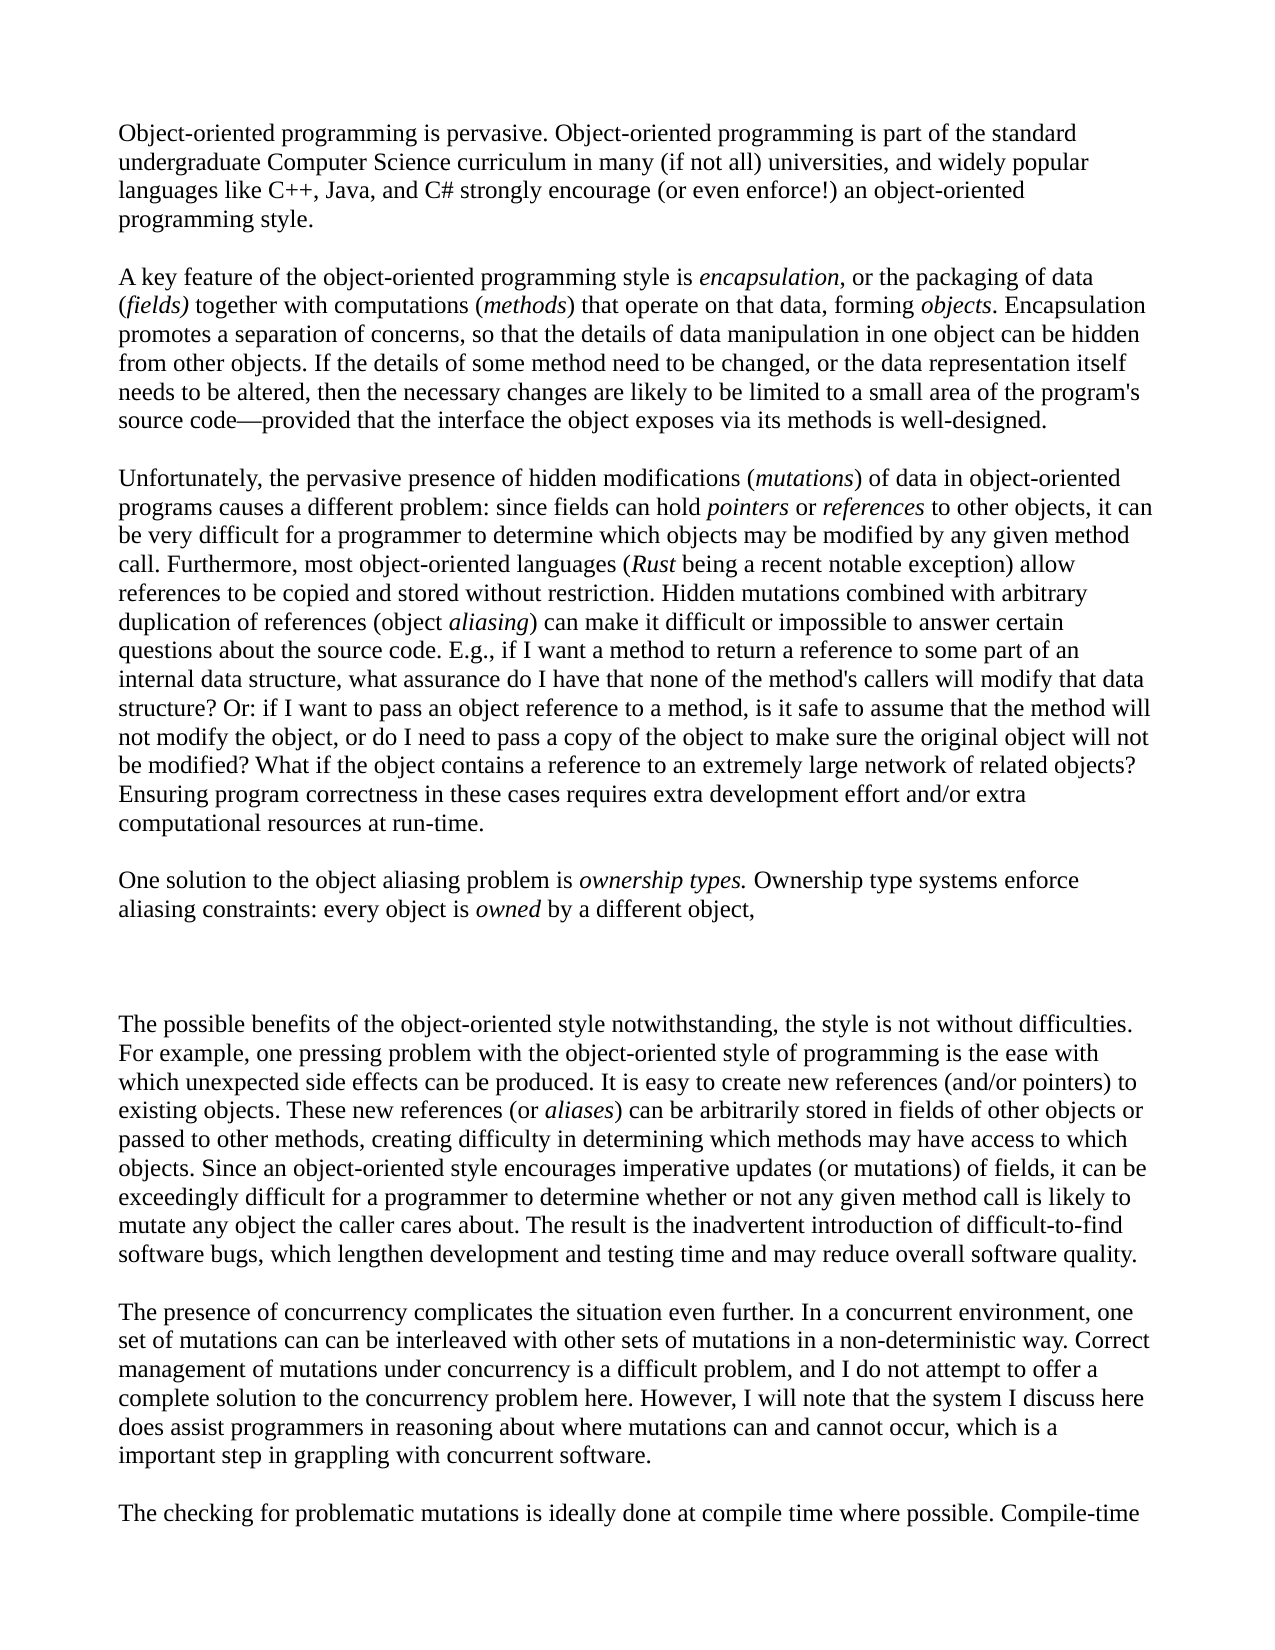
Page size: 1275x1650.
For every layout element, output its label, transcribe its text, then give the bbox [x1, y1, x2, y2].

text The presence of concurrency complicates the situation even further. In a concurrent environment, one set of mutations can can be interleaved with other sets of mutations in a non-deterministic way. Correct management of mutations under concurrency is a difficult problem, and I do not attempt to offer a complete solution to the concurrency problem here. However, I will note that the system I discuss here does assist programmers in reasoning about where mutations can and cannot occur, which is a important step in grappling with concurrent software. [118, 1297, 1157, 1469]
text A key feature of the object-oriented programming style is encapsulation, or the packaging of data (fields) together with computations (methods) that operate on that data, forming objects. Encapsulation promotes a separation of concerns, so that the details of data manipulation in one object can be hidden from other objects. If the details of some method need to be changed, or the data representation itself needs to be altered, then the necessary changes are likely to be limited to a small area of the program's source code—provided that the interface the object exposes via its methods is well-designed. [118, 262, 1157, 434]
text Unfortunately, the pervasive presence of hidden modifications (mutations) of data in object-oriented programs causes a different problem: since fields can hold pointers or references to other objects, it can be very difficult for a programmer to determine which objects may be modified by any given method call. Furthermore, most object-oriented languages (Rust being a recent notable exception) allow references to be copied and stored without restriction. Hidden mutations combined with arbitrary duplication of references (object aliasing) can make it difficult or impossible to answer certain questions about the source code. E.g., if I want a method to return a reference to some part of an internal data structure, what assurance do I have that none of the method's callers will modify that data structure? Or: if I want to pass an object reference to a method, is it safe to assume that the method will not modify the object, or do I need to pass a copy of the object to make sure the original object will not be modified? What if the object contains a reference to an extremely large network of related objects? Ensuring program correctness in these cases requires extra development effort and/or extra computational resources at run-time. [118, 463, 1157, 837]
text One solution to the object aliasing problem is ownership types. Ownership type systems enforce aliasing constraints: every object is owned by a different object, [118, 866, 1157, 923]
text The checking for problematic mutations is ideally done at compile time where possible. Compile-time [118, 1498, 1157, 1527]
text The possible benefits of the object-oriented style notwithstanding, the style is not without difficulties. For example, one pressing problem with the object-oriented style of programming is the ease with which unexpected side effects can be produced. It is easy to create new references (and/or pointers) to existing objects. These new references (or aliases) can be arbitrarily stored in fields of other objects or passed to other methods, creating difficulty in determining which methods may have access to which objects. Since an object-oriented style encourages imperative updates (or mutations) of fields, it can be exceedingly difficult for a programmer to determine whether or not any given method call is likely to mutate any object the caller cares about. The result is the inadvertent introduction of difficult-to-find software bugs, which lengthen development and testing time and may reduce overall software quality. [118, 1009, 1157, 1268]
text Object-oriented programming is pervasive. Object-oriented programming is part of the standard undergraduate Computer Science curriculum in many (if not all) universities, and widely popular languages like C++, Java, and C# strongly encourage (or even enforce!) an object-oriented programming style. [118, 118, 1157, 233]
